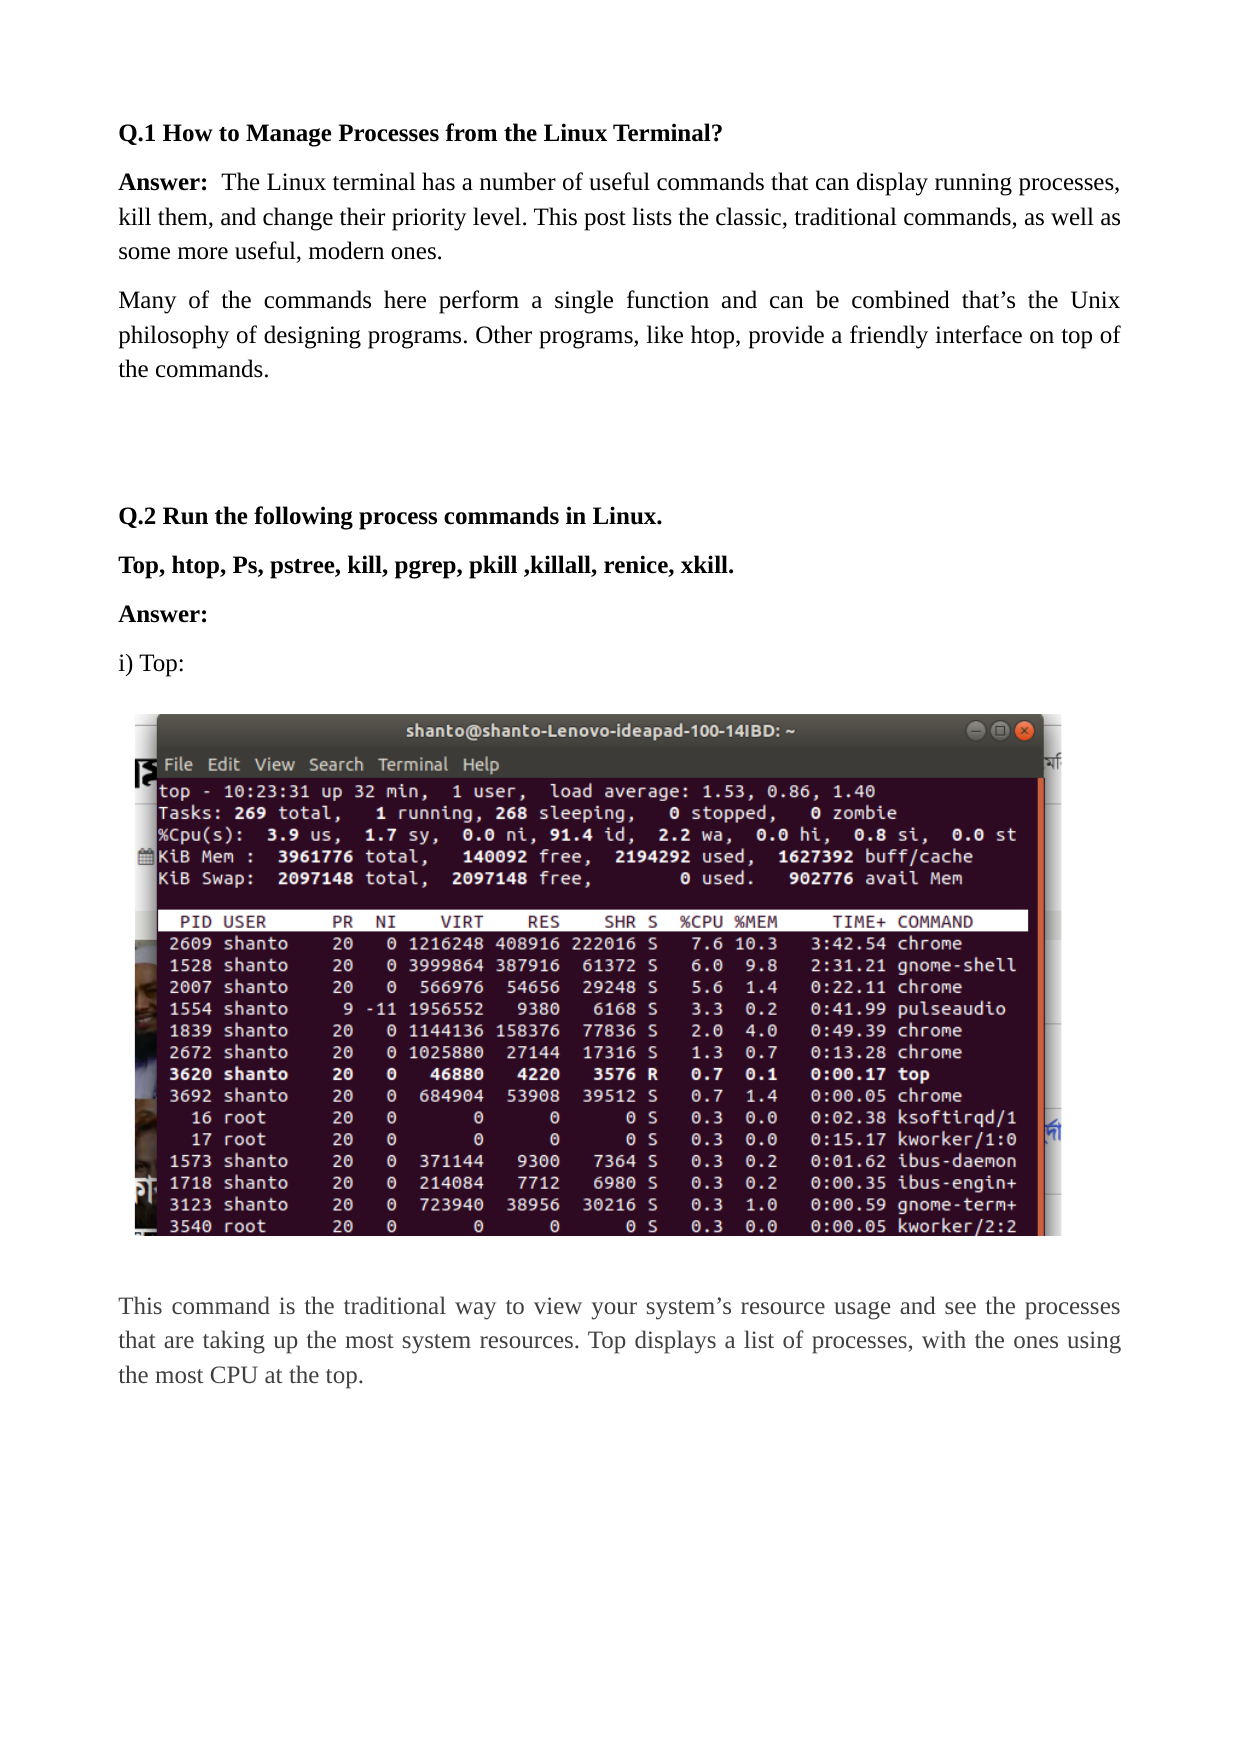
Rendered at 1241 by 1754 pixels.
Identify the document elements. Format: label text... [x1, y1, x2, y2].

text Q.2 Run the following process commands in Linux. [118, 501, 1122, 530]
text Q.1 How to Manage Processes from the Linux Terminal? [118, 118, 1122, 147]
text Top, htop, Ps, pstree, kill, pgrep, pkill ,killall, renice, xkill. [118, 550, 1122, 579]
text i) Top: [118, 648, 1122, 677]
text This command is the traditional way to view your system’s resource usage and see the processes that are taking up the most system resources. Top displays a list of processes, with the ones using the most CPU at the top. [118, 1291, 1122, 1388]
text Many of the commands here perform a single function and can be combined that’s the Unix philosophy of designing programs. Other programs, like htop, provide a friendly interface on top of the commands. [118, 285, 1122, 383]
text Answer: The Linux terminal has a number of useful commands that can display running processes, kill them, and change their priority level. This post lists the classic, traditional commands, as well as some more useful, modern ones. [118, 167, 1122, 265]
text Answer: [118, 599, 1122, 628]
picture [134, 714, 1062, 1236]
